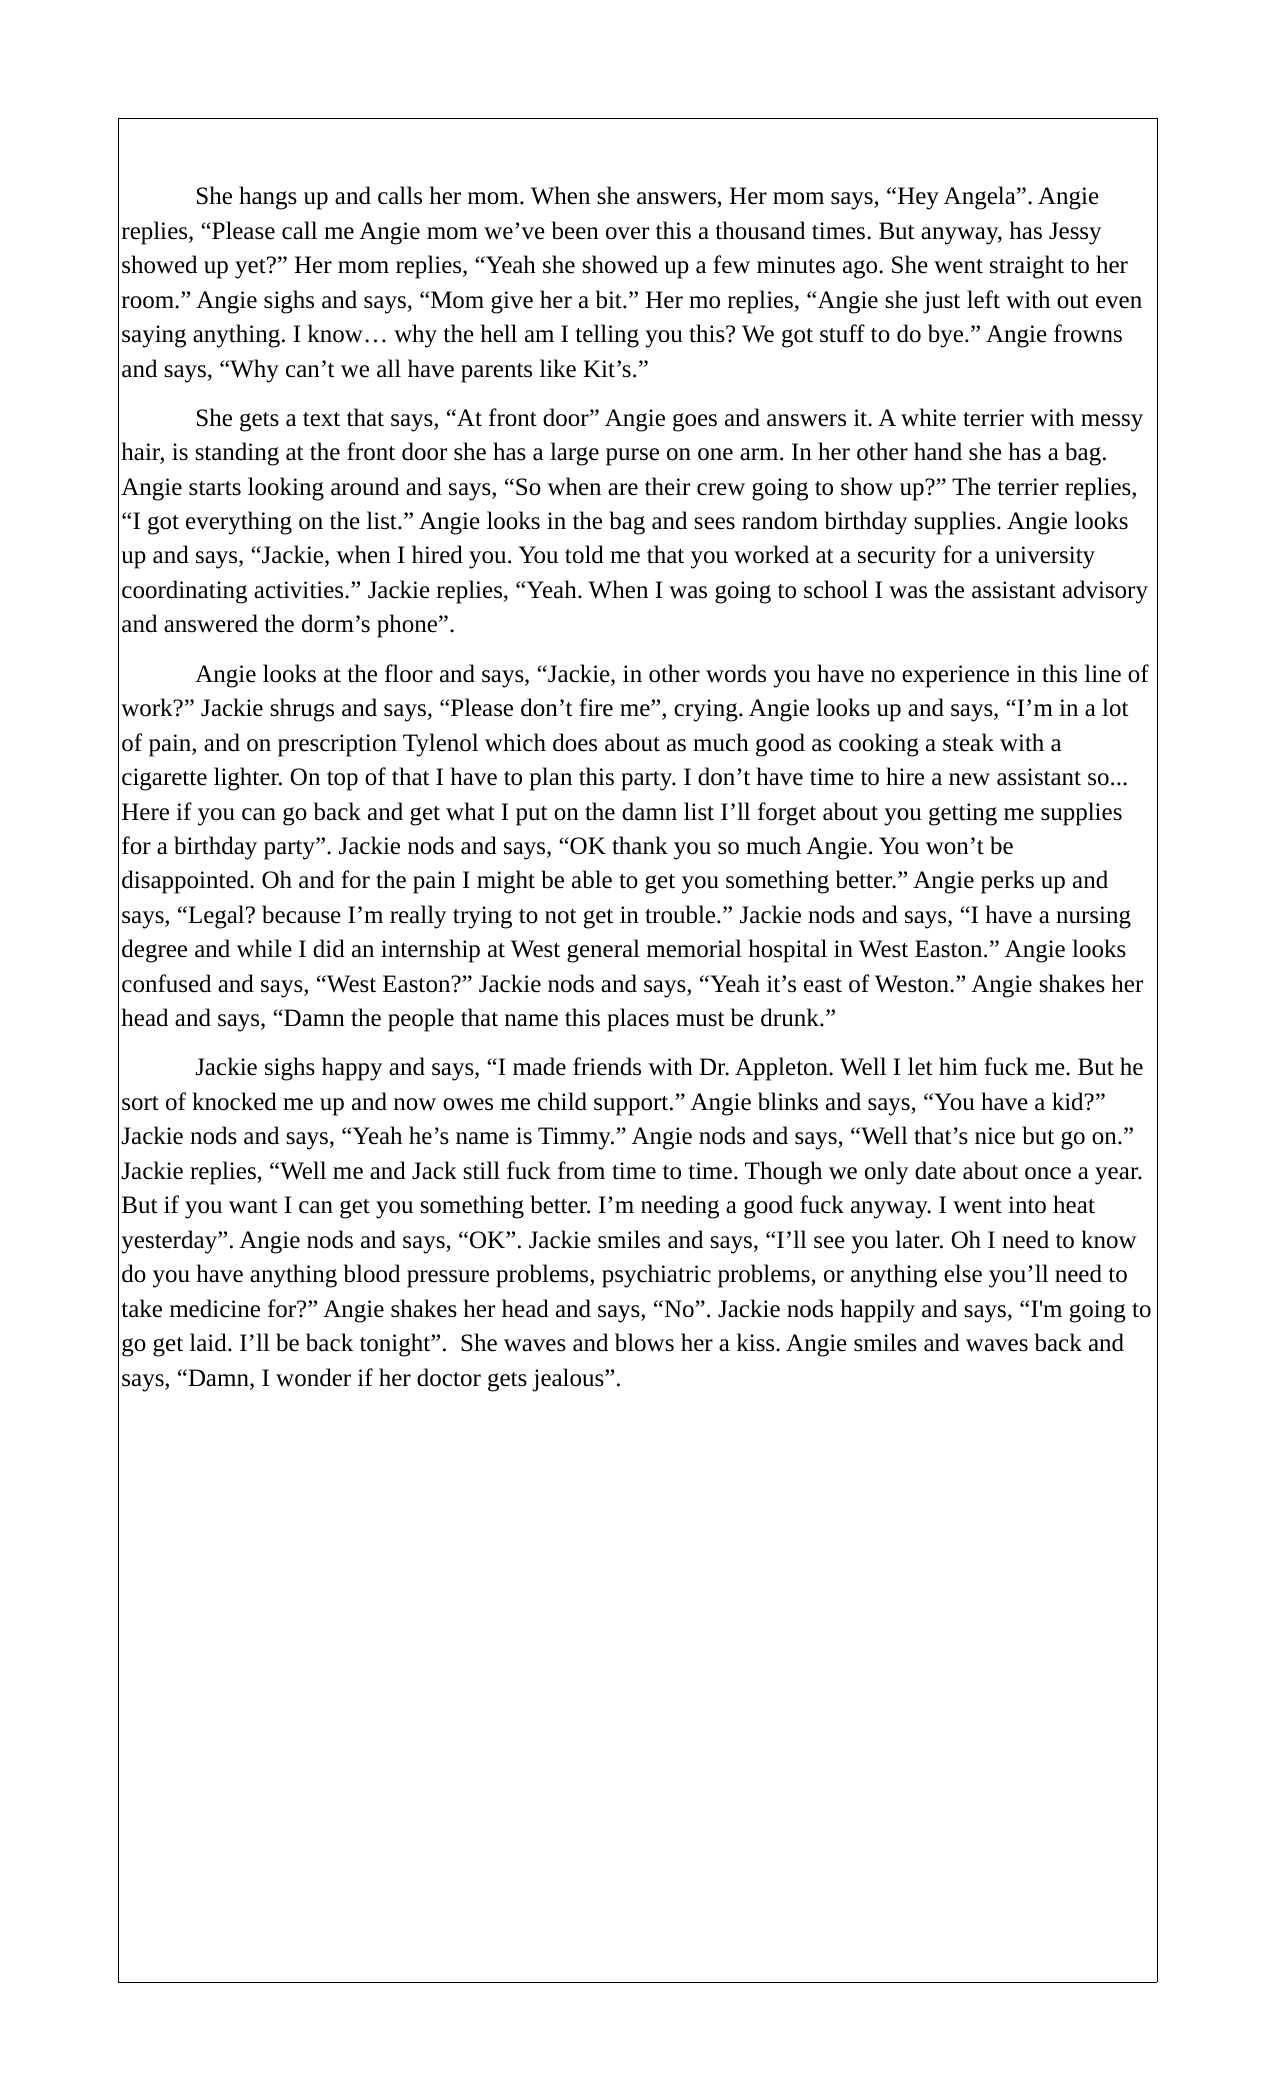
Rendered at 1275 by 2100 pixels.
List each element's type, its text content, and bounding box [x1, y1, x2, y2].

text She gets a text that says, “At front door” Angie goes and answers it. A white terrier with messy hair, is standing at the front door she has a large purse on one arm. In her other hand she has a bag. Angie starts looking around and says, “So when are their crew going to show up?” The terrier replies, “I got everything on the list.” Angie looks in the bag and sees random birthday supplies. Angie looks up and says, “Jackie, when I hired you. You told me that you worked at a security for a university coordinating activities.” Jackie replies, “Yeah. When I was going to school I was the assistant advisory and answered the dorm’s phone”. [121, 403, 1154, 638]
text She hangs up and calls her mom. When she answers, Her mom says, “Hey Angela”. Angie replies, “Please call me Angie mom we’ve been over this a thousand times. But anyway, has Jessy showed up yet?” Her mom replies, “Yeah she showed up a few minutes ago. She went straight to her room.” Angie sighs and says, “Mom give her a bit.” Her mo replies, “Angie she just left with out even saying anything. I know… why the hell am I telling you this? We got stuff to do bye.” Angie frowns and says, “Why can’t we all have parents like Kit’s.” [121, 181, 1154, 382]
text Angie looks at the floor and says, “Jackie, in other words you have no experience in this line of work?” Jackie shrugs and says, “Please don’t fire me”, crying. Angie looks up and says, “I’m in a lot of pain, and on prescription Tylenol which does about as much good as cooking a steak with a cigarette lighter. On top of that I have to plan this party. I don’t have time to hire a new assistant so... Here if you can go back and get what I put on the damn list I’ll forget about you getting me supplies for a birthday party”. Jackie nods and says, “OK thank you so much Angie. You won’t be disappointed. Oh and for the pain I might be able to get you something better.” Angie perks up and says, “Legal? because I’m really trying to not get in trouble.” Jackie nods and says, “I have a nursing degree and while I did an internship at West general memorial hospital in West Easton.” Angie looks confused and says, “West Easton?” Jackie nods and says, “Yeah it’s east of Weston.” Angie shakes her head and says, “Damn the people that name this places must be drunk.” [121, 659, 1154, 1032]
text Jackie sighs happy and says, “I made friends with Dr. Appleton. Well I let him fuck me. But he sort of knocked me up and now owes me child support.” Angie blinks and says, “You have a kid?” Jackie nods and says, “Yeah he’s name is Timmy.” Angie nods and says, “Well that’s nice but go on.” Jackie replies, “Well me and Jack still fuck from time to time. Though we only date about once a year. But if you want I can get you something better. I’m needing a good fuck anyway. I went into heat yesterday”. Angie nods and says, “OK”. Jackie smiles and says, “I’ll see you later. Oh I need to know do you have anything blood pressure problems, psychiatric problems, or anything else you’ll need to take medicine for?” Angie shakes her head and says, “No”. Jackie nods happily and says, “I'm going to go get laid. I’ll be back tonight”. She waves and blows her a kiss. Angie smiles and waves back and says, “Damn, I wonder if her doctor gets jealous”. [121, 1052, 1154, 1392]
